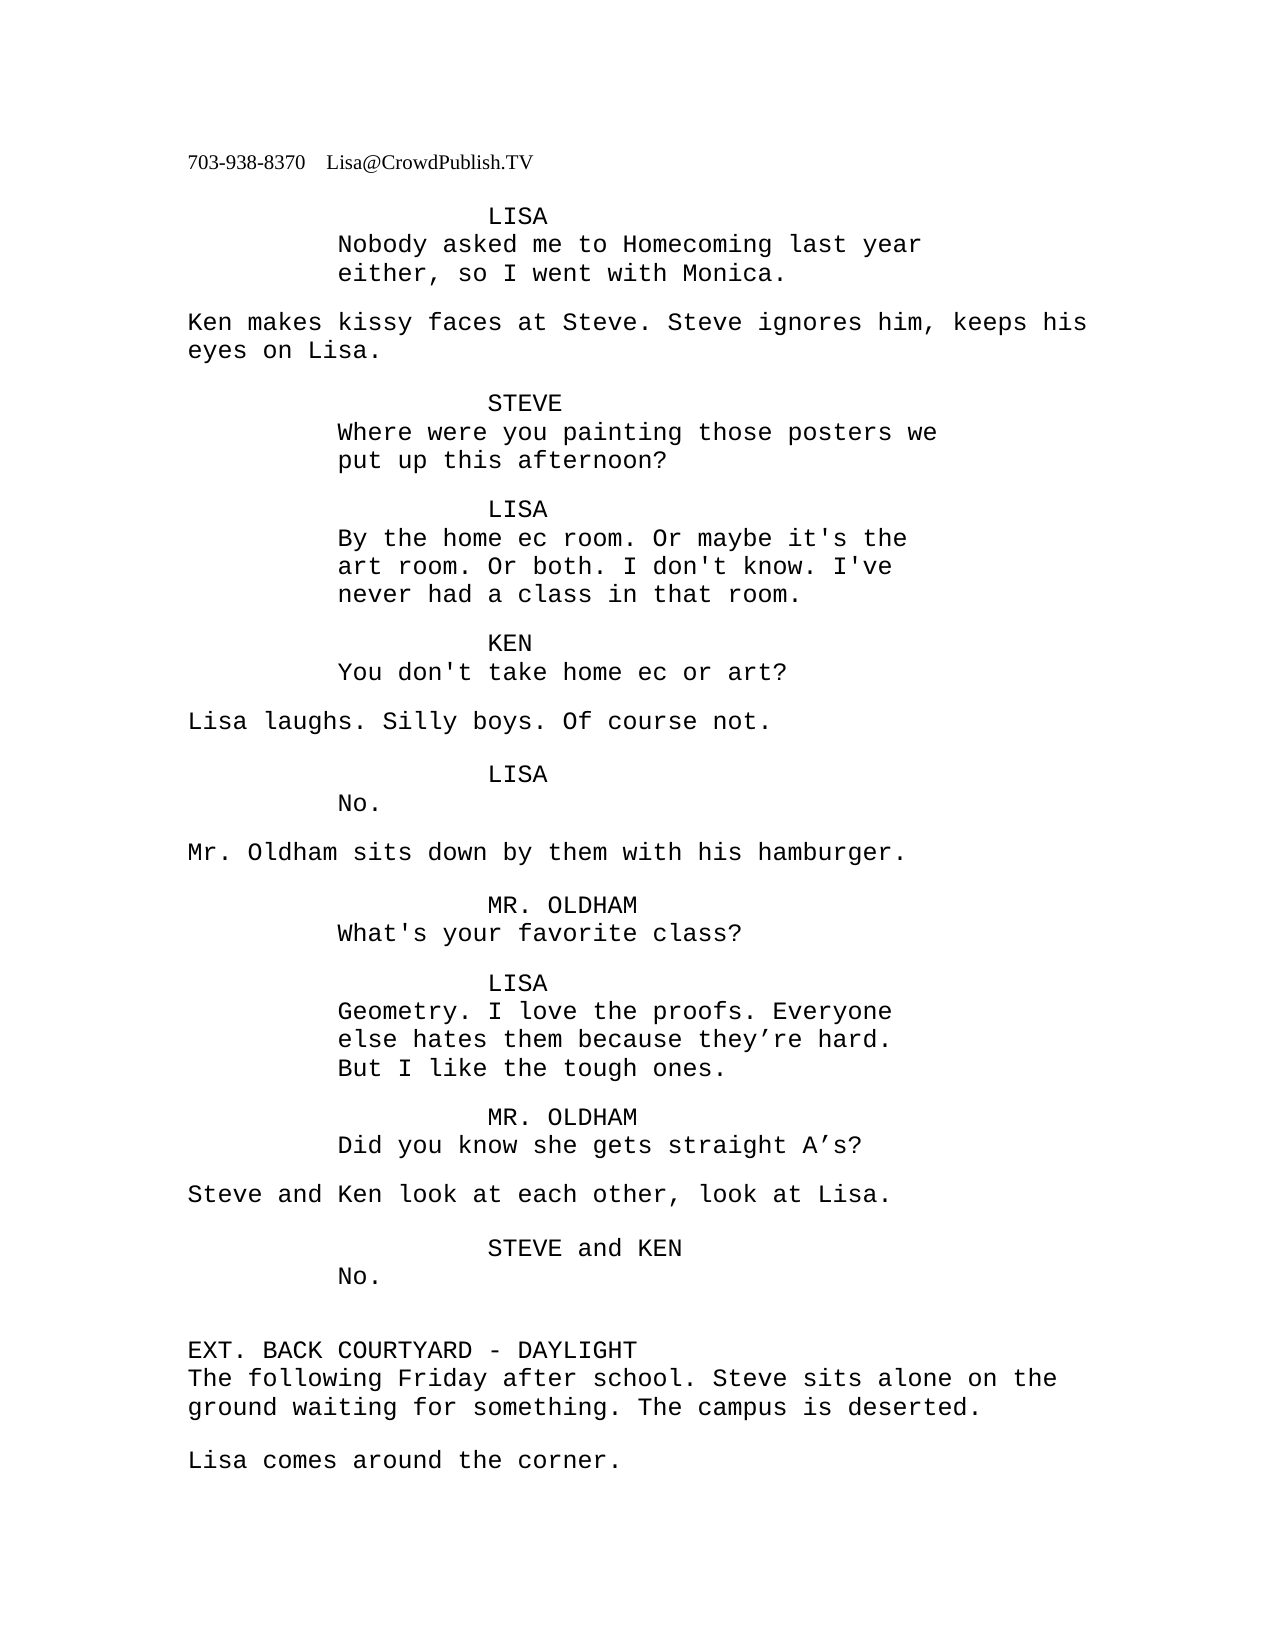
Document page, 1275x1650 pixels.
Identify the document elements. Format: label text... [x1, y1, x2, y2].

text You don't take home ec or art? [337, 659, 937, 688]
text LISA [187, 203, 1087, 232]
text Geometry. I love the proofs. Everyone else hates them because they’re hard. But I like the tough ones. [337, 998, 937, 1083]
text Lisa laughs. Silly boys. Of course not. [187, 708, 1087, 737]
text Lisa comes around the corner. [187, 1448, 1087, 1476]
text Did you know she gets straight A’s? [337, 1133, 937, 1161]
text LISA [187, 970, 1087, 998]
text By the home ec room. Or maybe it's the art room. Or both. I don't know. I've never had a class in that room. [337, 525, 937, 610]
text No. [337, 790, 937, 818]
text MR. OLDHAM [187, 1104, 1087, 1133]
text LISA [187, 497, 1087, 525]
text STEVE and KEN [187, 1235, 1087, 1263]
text STEVE [187, 391, 1087, 419]
text KEN [187, 631, 1087, 659]
text Mr. Oldham sits down by them with his hamburger. [187, 839, 1087, 868]
text Ken makes kissy faces at Steve. Steve ignores him, keeps his eyes on Lisa. [187, 309, 1087, 366]
text Where were you painting those posters we put up this afternoon? [337, 419, 937, 476]
text MR. OLDHAM [187, 893, 1087, 921]
text Nobody asked me to Homecoming last year either, so I went with Monica. [337, 232, 937, 288]
text The following Friday after school. Steve sits alone on the ground waiting for something. The campus is deserted. [187, 1366, 1087, 1423]
text LISA [187, 762, 1087, 790]
text Steve and Ken look at each other, look at Lisa. [187, 1182, 1087, 1210]
subtitle EXT. BACK COURTYARD - DAYLIGHT [187, 1338, 1087, 1366]
text What's your favorite class? [337, 921, 937, 949]
text No. [337, 1263, 937, 1292]
